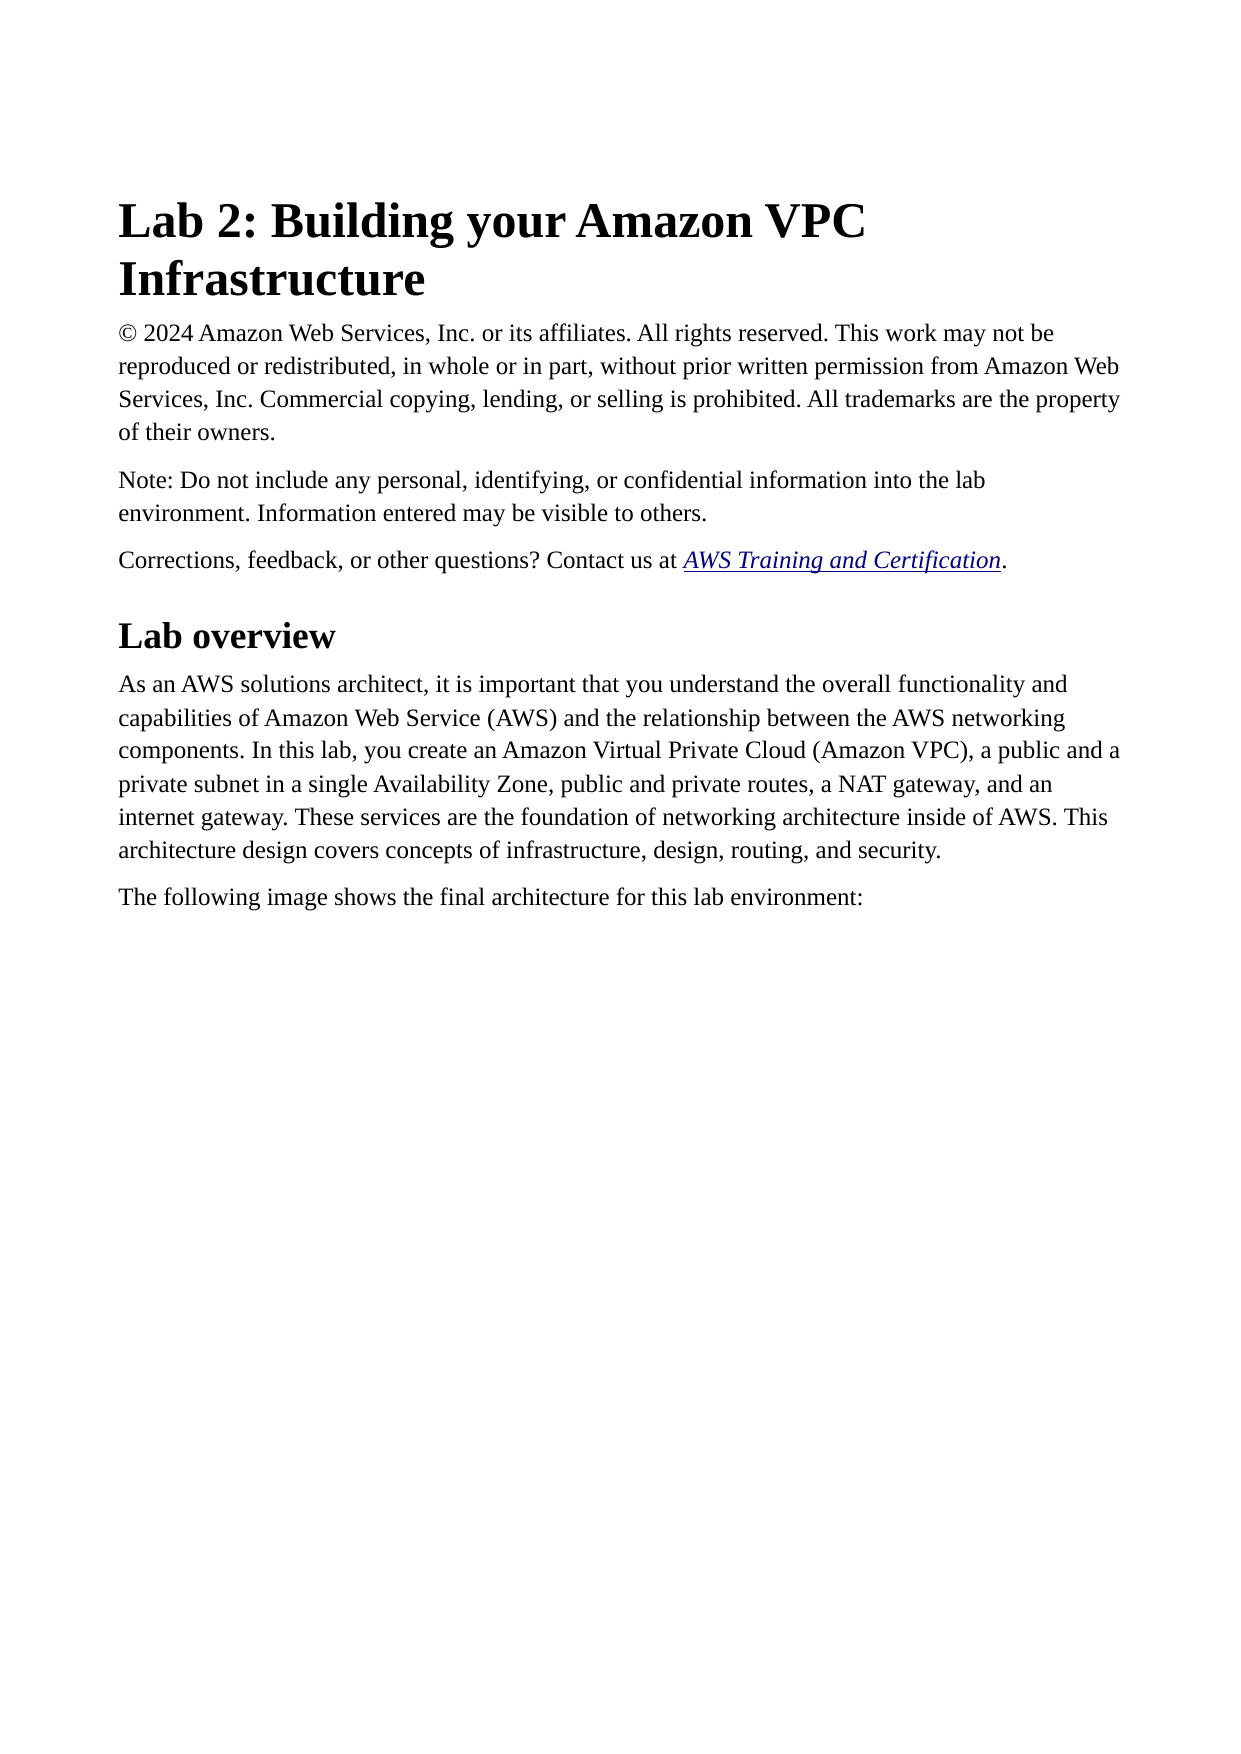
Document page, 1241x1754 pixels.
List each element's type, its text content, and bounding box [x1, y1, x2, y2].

text Corrections, feedback, or other questions? Contact us at AWS Training and Certification. [118, 546, 1122, 574]
text As an AWS solutions architect, it is important that you understand the overall functionality and capabilities of Amazon Web Service (AWS) and the relationship between the AWS networking components. In this lab, you create an Amazon Virtual Private Cloud (Amazon VPC), a public and a private subnet in a single Availability Zone, public and private routes, a NAT gateway, and an internet gateway. These services are the foundation of networking architecture inside of AWS. This architecture design covers concepts of infrastructure, design, routing, and security. [118, 669, 1122, 863]
text The following image shows the final architecture for this lab environment: [118, 882, 1122, 911]
text © 2024 Amazon Web Services, Inc. or its affiliates. All rights reserved. This work may not be reproduced or redistributed, in whole or in part, without prior written permission from Amazon Web Services, Inc. Commercial copying, lending, or selling is prohibited. All trademarks are the property of their owners. [118, 318, 1122, 446]
subtitle Lab overview [118, 614, 1122, 657]
text Note: Do not include any personal, identifying, or confidential information into the lab environment. Information entered may be visible to others. [118, 465, 1122, 527]
subtitle Lab 2: Building your Amazon VPC Infrastructure [118, 191, 1122, 306]
